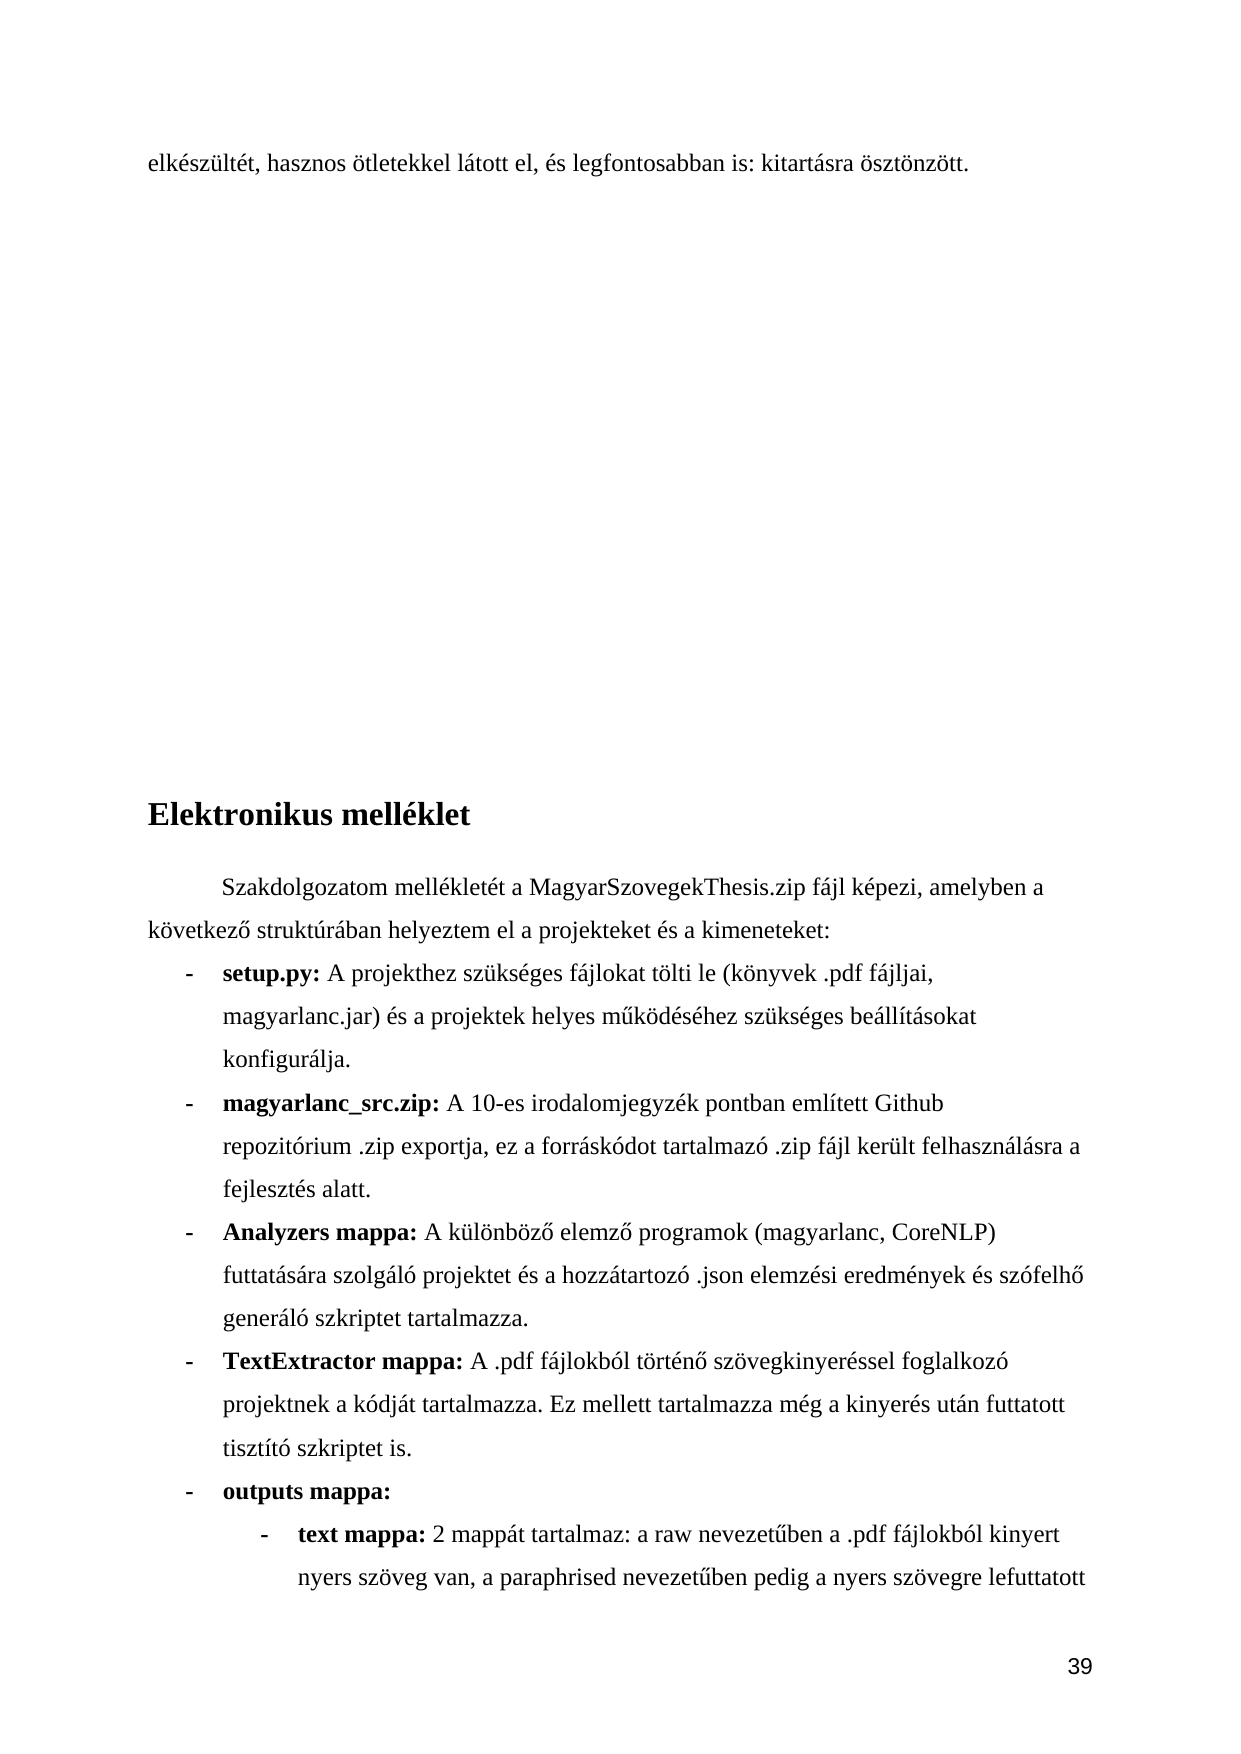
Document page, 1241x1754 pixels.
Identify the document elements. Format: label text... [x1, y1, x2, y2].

list magyarlanc_src.zip: A 10-es irodalomjegyzék pontban említett Github repozitórium .zip exportja, ez a forráskódot tartalmazó .zip fájl került felhasználásra a fejlesztés alatt. [185, 1088, 1093, 1203]
list TextExtractor mappa: A .pdf fájlokból történő szövegkinyeréssel foglalkozó projektnek a kódját tartalmazza. Ez mellett tartalmazza még a kinyerés után futtatott tisztító szkriptet is. [185, 1346, 1093, 1461]
list Analyzers mappa: A különböző elemző programok (magyarlanc, CoreNLP) futtatására szolgáló projektet és a hozzátartozó .json elemzési eredmények és szófelhő generáló szkriptet tartalmazza. [185, 1217, 1093, 1332]
text Szakdolgozatom mellékletét a MagyarSzovegekThesis.zip fájl képezi, amelyben a következő struktúrában helyeztem el a projekteket és a kimeneteket: [148, 872, 1093, 944]
list setup.py: A projekthez szükséges fájlokat tölti le (könyvek .pdf fájljai, magyarlanc.jar) és a projektek helyes működéséhez szükséges beállításokat konfigurálja. [185, 958, 1093, 1073]
list outputs mappa: [185, 1476, 1093, 1504]
list text mappa: 2 mappát tartalmaz: a raw nevezetűben a .pdf fájlokból kinyert nyers szöveg van, a paraphrised nevezetűben pedig a nyers szövegre lefuttatott [260, 1519, 1093, 1591]
subtitle Elektronikus melléklet [148, 794, 1093, 832]
text elkészültét, hasznos ötletekkel látott el, és legfontosabban is: kitartásra ösztönzött. [148, 148, 1093, 176]
